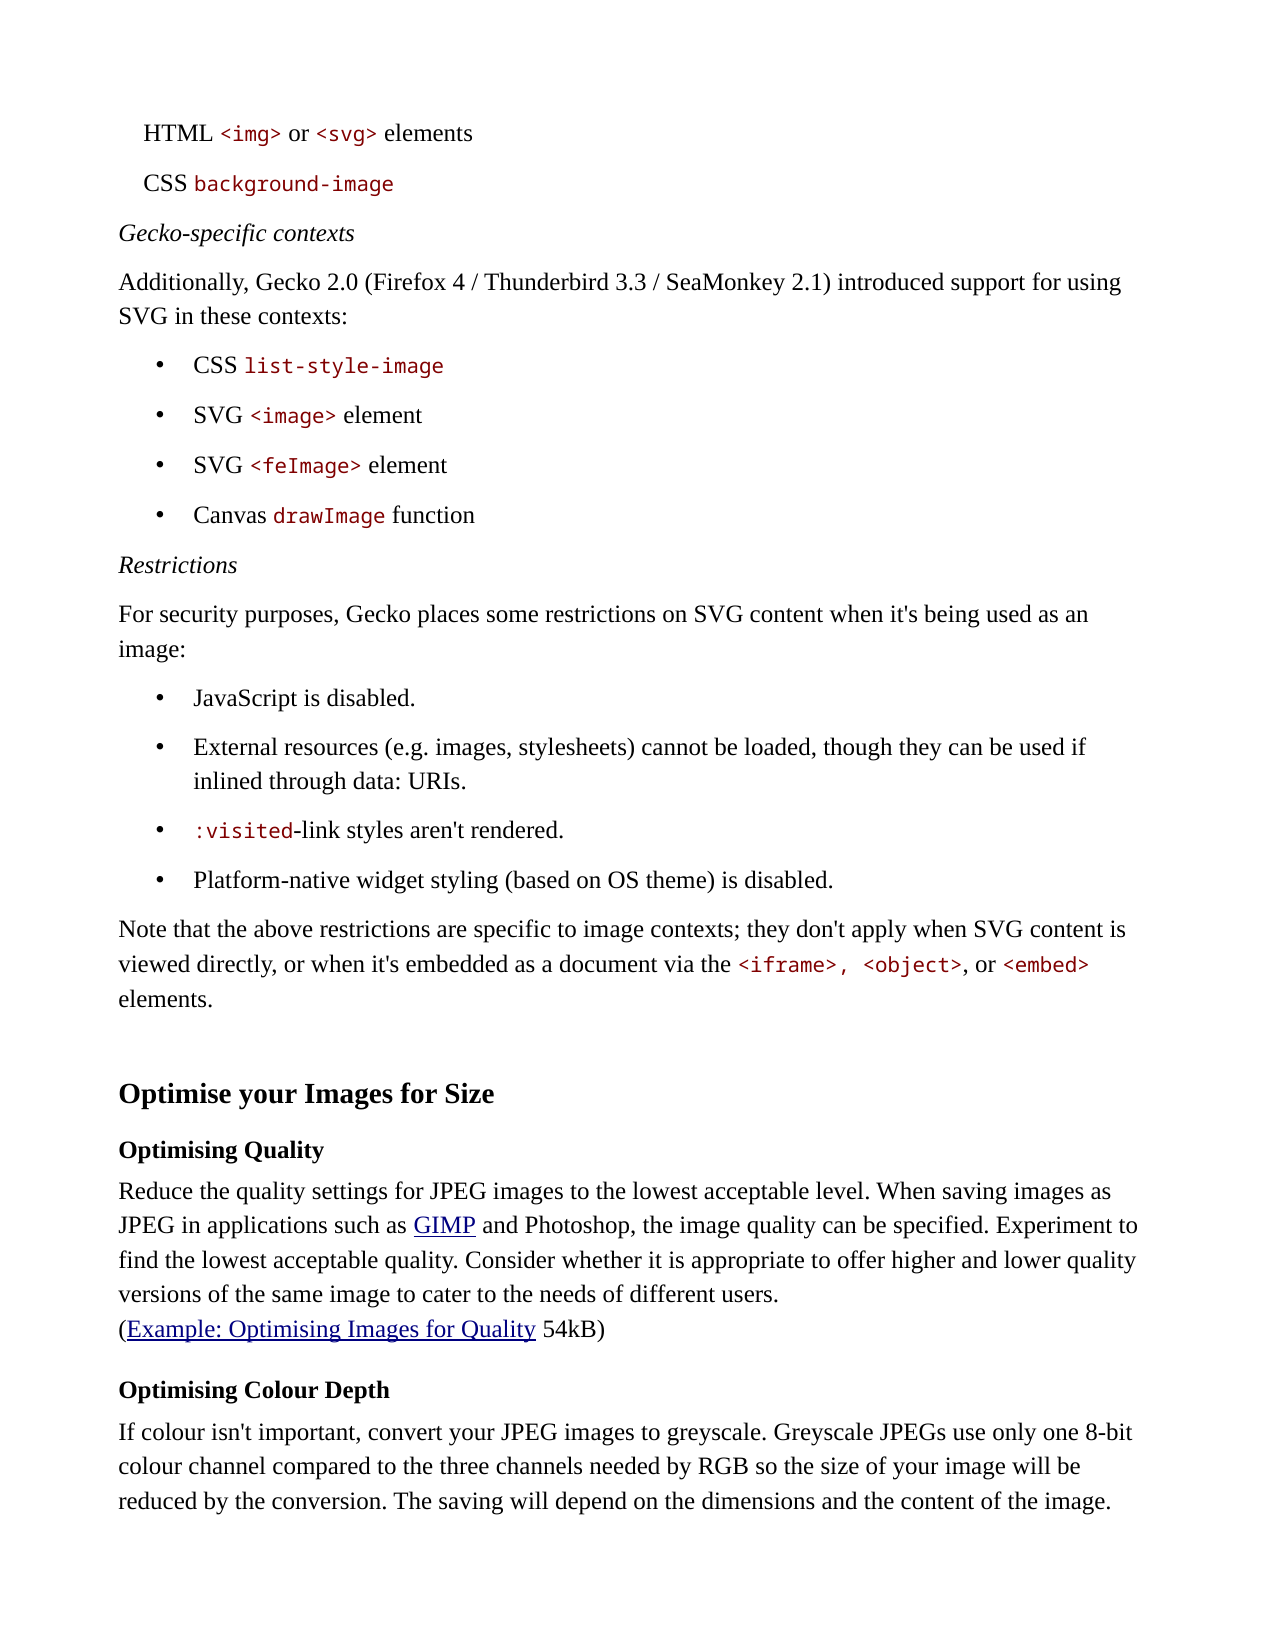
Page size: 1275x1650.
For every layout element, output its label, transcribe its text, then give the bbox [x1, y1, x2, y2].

list Canvas drawImage function [156, 500, 1157, 530]
list SVG <feImage> element [156, 450, 1157, 480]
text Restrictions [118, 550, 1157, 579]
list JavaScript is disabled. [156, 683, 1157, 711]
list External resources (e.g. images, stylesheets) cannot be loaded, though they can be used if inlined through data: URIs. [156, 732, 1157, 795]
list SVG <image> element [156, 400, 1157, 430]
text Note that the above restrictions are specific to image contexts; they don't apply when SVG content is viewed directly, or when it's embedded as a document via the <iframe>, <object>, or <embed> elements. [118, 914, 1157, 1013]
subtitle Optimise your Images for Size [118, 1076, 1157, 1110]
text Additionally, Gecko 2.0 (Firefox 4 / Thunderbird 3.3 / SeaMonkey 2.1) introduced support for using SVG in these contexts: [118, 267, 1157, 330]
text If colour isn't important, convert your JPEG images to greyscale. Greyscale JPEGs use only one 8-bit colour channel compared to the three channels needed by RGB so the size of your image will be reduced by the conversion. The saving will depend on the dimensions and the content of the image. [118, 1417, 1157, 1514]
text For security purposes, Gecko places some restrictions on SVG content when it's being used as an image: [118, 599, 1157, 662]
subtitle Optimising Colour Depth [118, 1376, 1157, 1404]
list Platform-native widget styling (based on OS theme) is disabled. [156, 865, 1157, 894]
list :visited-link styles aren't rendered. [156, 815, 1157, 845]
text CSS background-image [118, 168, 1157, 197]
text HTML <img> or <svg> elements [118, 118, 1157, 148]
text Reduce the quality settings for JPEG images to the lowest acceptable level. When saving images as JPEG in applications such as GIMP and Photoshop, the image quality can be specified. Experiment to find the lowest acceptable quality. Consider whether it is appropriate to offer higher and lower quality versions of the same image to cater to the needs of different users. (Example: Optimising Images for Quality 54kB) [118, 1176, 1157, 1343]
text Gecko-specific contexts [118, 218, 1157, 247]
list CSS list-style-image [156, 351, 1157, 380]
subtitle Optimising Quality [118, 1135, 1157, 1164]
